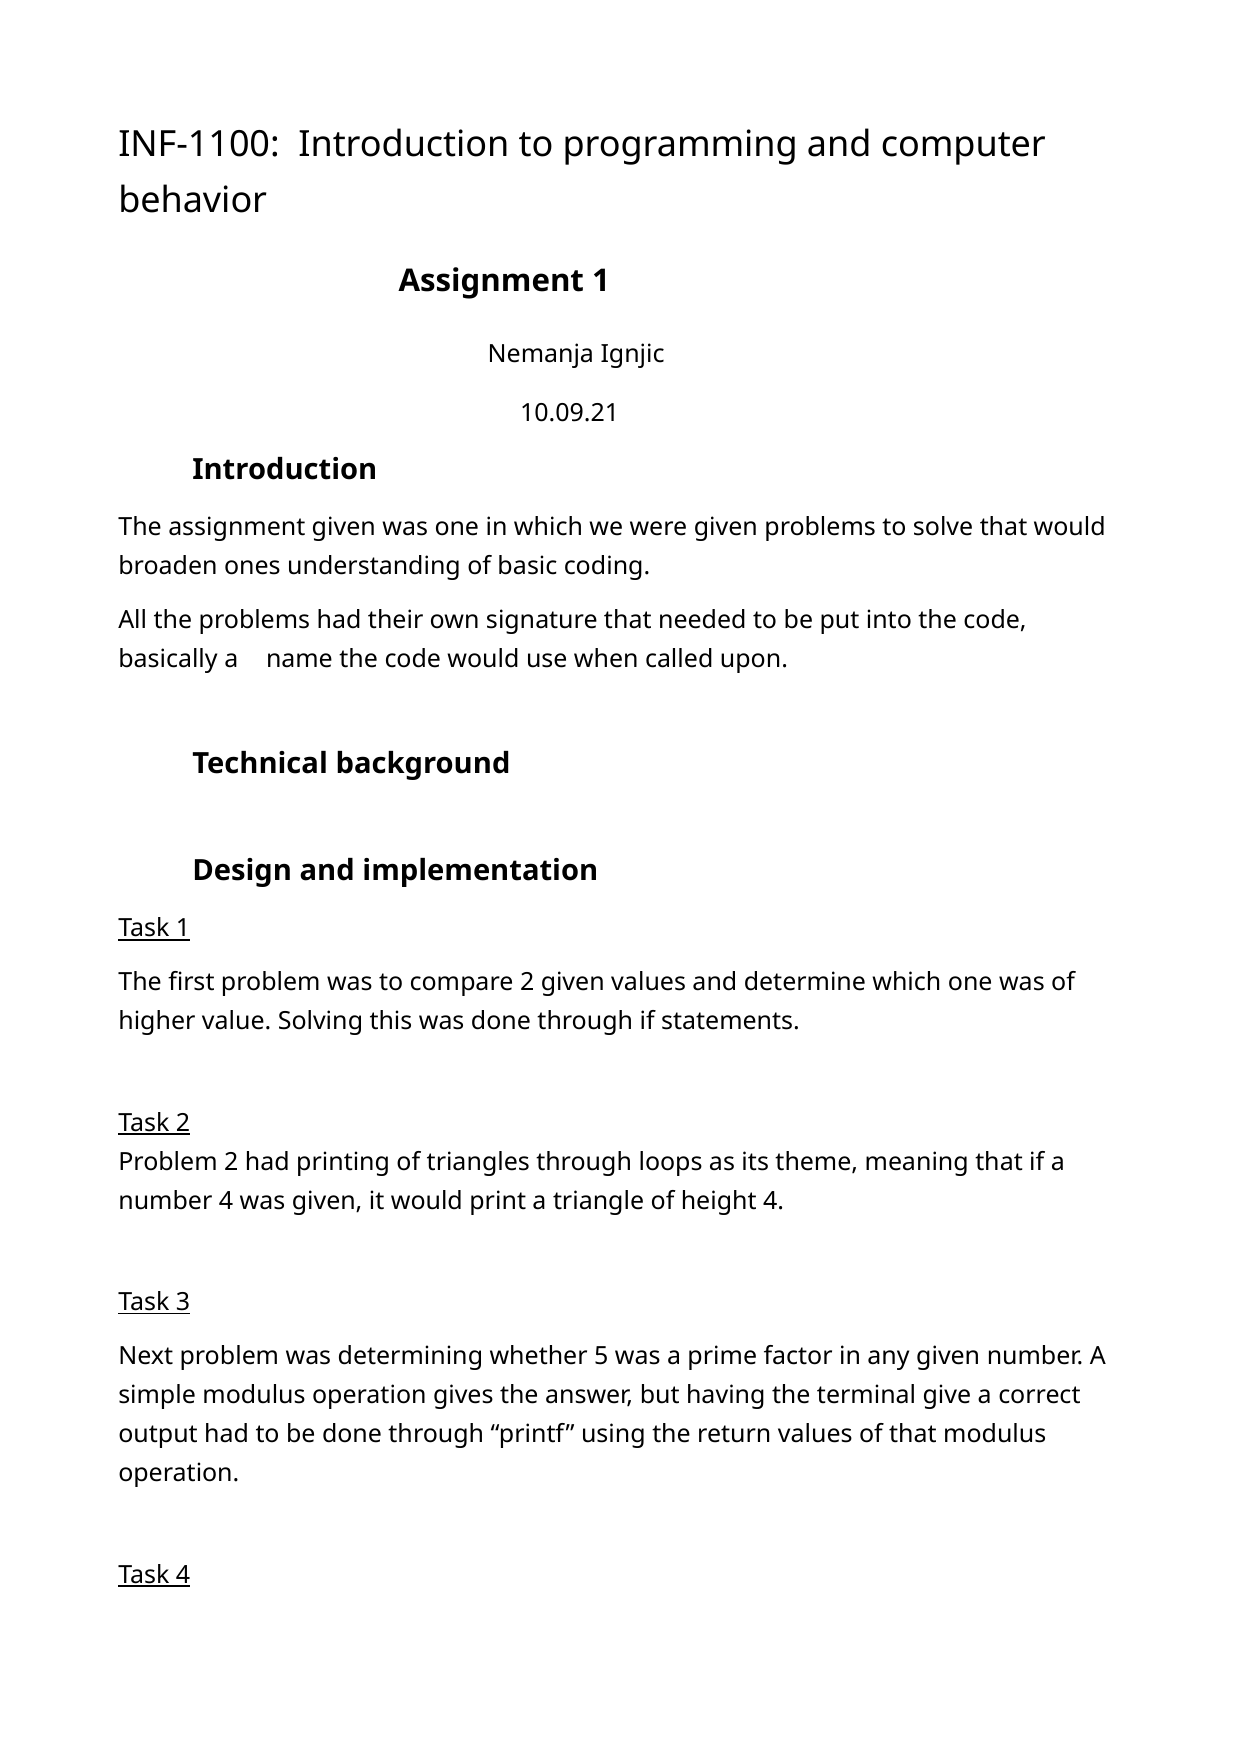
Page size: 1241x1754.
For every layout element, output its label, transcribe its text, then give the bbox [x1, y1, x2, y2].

text Next problem was determining whether 5 was a prime factor in any given number. A simple modulus operation gives the answer, but having the terminal give a correct output had to be done through “printf” using the return values of that modulus operation. [118, 1338, 1122, 1489]
text Task 4 [118, 1556, 1122, 1591]
text Task 2 Problem 2 had printing of triangles through loops as its theme, meaning that if a number 4 was given, it would print a triangle of height 4. [118, 1104, 1122, 1217]
text Task 3 [118, 1284, 1122, 1318]
text The assignment given was one in which we were given problems to solve that would broaden ones understanding of basic coding. [118, 508, 1122, 582]
text Design and implementation [118, 850, 1122, 889]
text Nemanja Ignjic [118, 324, 1122, 373]
text All the problems had their own signature that needed to be put into the code, basically a name the code would use when called upon. [118, 601, 1122, 674]
text Assignment 1 [118, 253, 1122, 302]
text Introduction [118, 448, 1122, 488]
text Task 1 [118, 910, 1122, 944]
text The first problem was to compare 2 given values and determine which one was of higher value. Solving this was done through if statements. [118, 964, 1122, 1037]
text 10.09.21 [118, 394, 1122, 428]
text Technical background [118, 742, 1122, 782]
